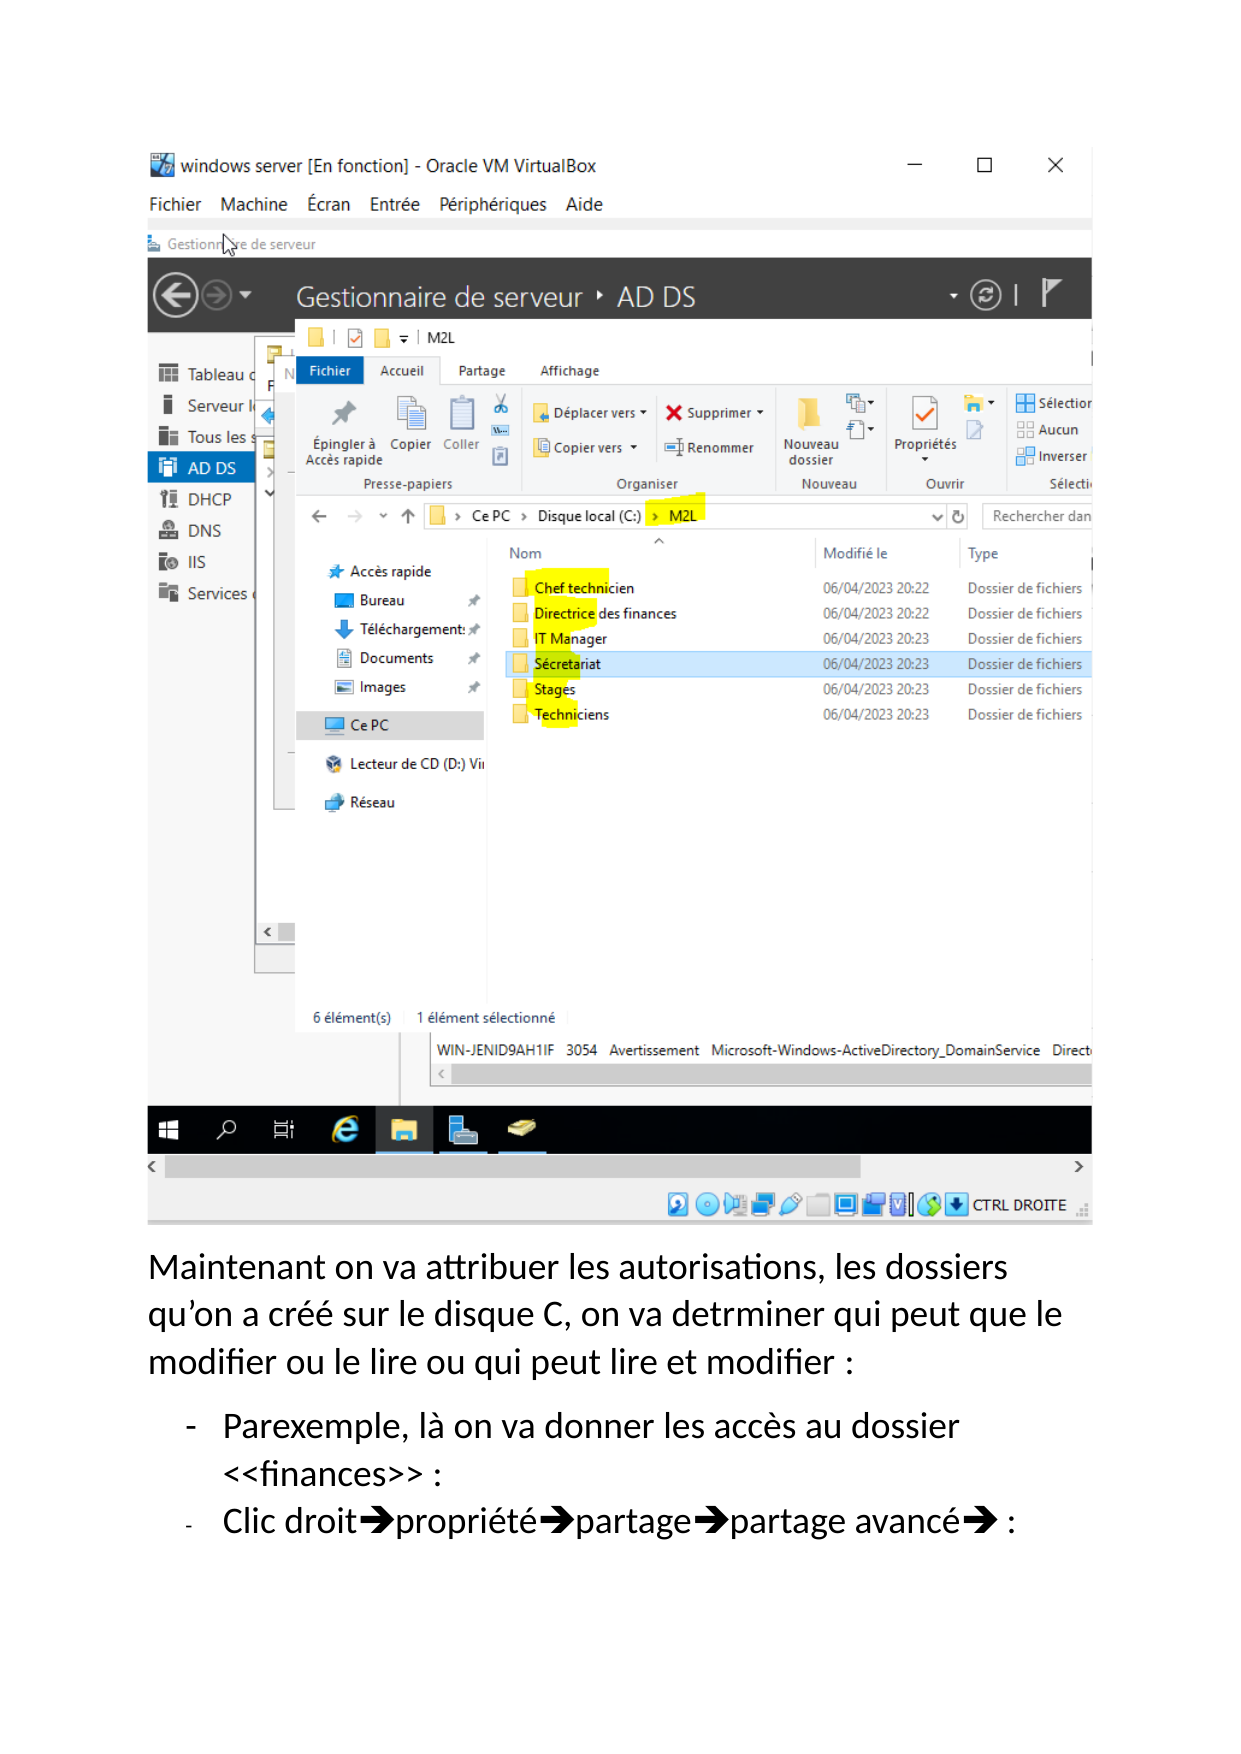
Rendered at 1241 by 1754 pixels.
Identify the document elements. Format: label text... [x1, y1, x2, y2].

list Parexemple, là on va donner les accès au dossier <<finances>> : [185, 1402, 1093, 1496]
list Clic droitpropriétépartagepartage avancé : [185, 1497, 1093, 1543]
text Maintenant on va attribuer les autorisations, les dossiers qu’on a créé sur le disque C, on va detrminer qui peut que le modifier ou le lire ou qui peut lire et modifier : [148, 1243, 1093, 1384]
